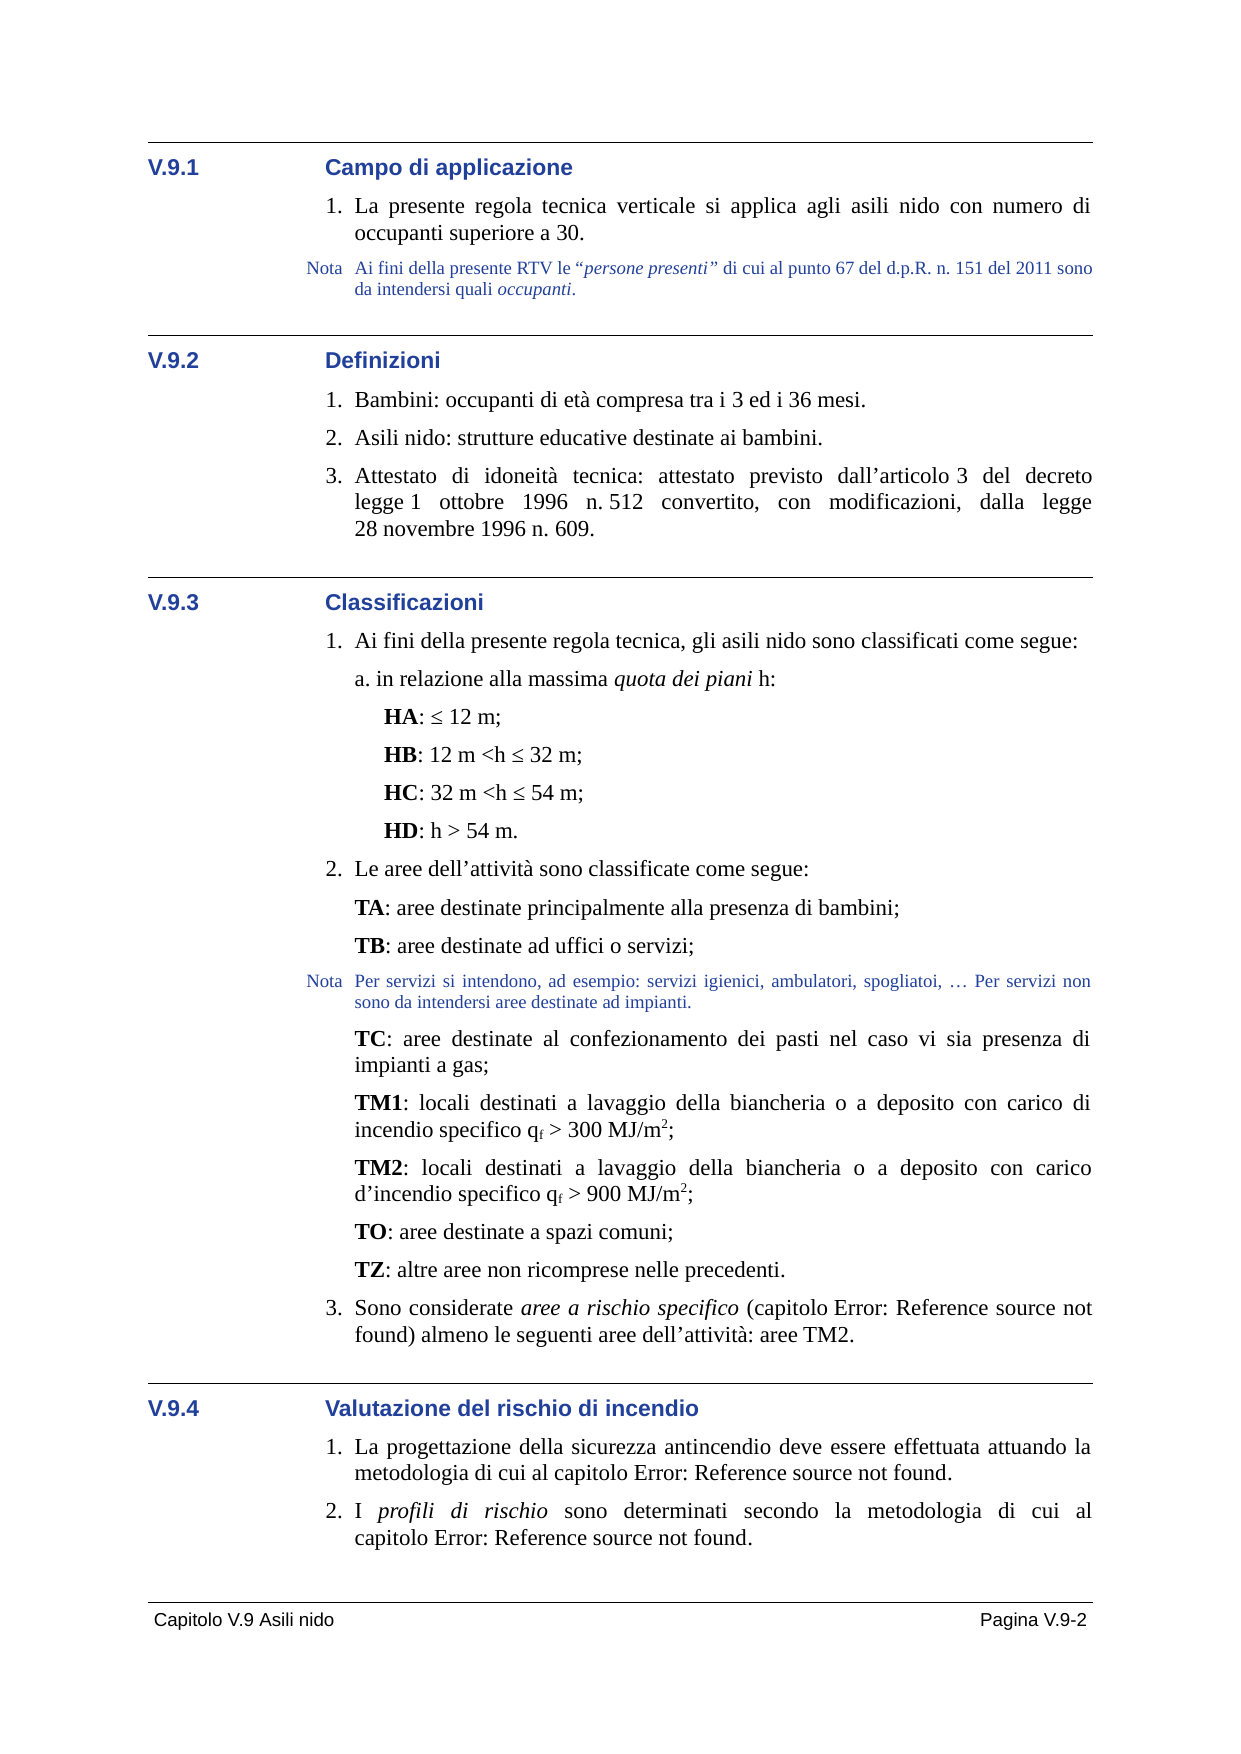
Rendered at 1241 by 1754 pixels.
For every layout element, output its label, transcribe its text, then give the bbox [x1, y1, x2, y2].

list TZ: altre aree non ricomprese nelle precedenti. [342, 1256, 1093, 1283]
list TC: aree destinate al confezionamento dei pasti nel caso vi sia presenza di impianti a gas; [342, 1025, 1093, 1077]
list TB: aree destinate ad uffici o servizi; [342, 932, 1093, 958]
list TM1: locali destinati a lavaggio della biancheria o a deposito con carico di incendio specifico qf > 300 MJ/m2; [342, 1089, 1093, 1142]
list Le aree dell’attività sono classificate come segue: [342, 856, 1093, 882]
list Bambini: occupanti di età compresa tra i 3 ed i 36 mesi. [342, 386, 1093, 412]
list a. in relazione alla massima quota dei piani h: [342, 665, 1093, 691]
list Ai fini della presente regola tecnica, gli asili nido sono classificati come segue: [342, 627, 1093, 653]
list HA: ≤ 12 m; [372, 703, 1093, 729]
list Per servizi si intendono, ad esempio: servizi igienici, ambulatori, spogliatoi, … Per servizi non sono da intendersi aree destinate ad impianti. [342, 970, 1093, 1013]
subtitle Campo di applicazione [148, 143, 1093, 180]
list La progettazione della sicurezza antincendio deve essere effettuata attuando la metodologia di cui al capitolo Errore: sorgente del riferimento non trovata. [342, 1433, 1093, 1486]
list TA: aree destinate principalmente alla presenza di bambini; [342, 894, 1093, 920]
list HD: h > 54 m. [372, 817, 1093, 844]
list I profili di rischio sono determinati secondo la metodologia di cui al capitolo Errore: sorgente del riferimento non trovata. [342, 1497, 1093, 1550]
list Sono considerate aree a rischio specifico (capitolo Errore: sorgente del riferimento non trovata) almeno le seguenti aree dell’attività: aree TM2. [342, 1294, 1093, 1347]
list La presente regola tecnica verticale si applica agli asili nido con numero di occupanti superiore a 30. [342, 192, 1093, 245]
list HB: 12 m <h ≤ 32 m; [372, 741, 1093, 767]
subtitle Valutazione del rischio di incendio [148, 1384, 1093, 1421]
list TO: aree destinate a spazi comuni; [342, 1218, 1093, 1244]
subtitle Classificazioni [148, 578, 1093, 615]
list Asili nido: strutture educative destinate ai bambini. [342, 424, 1093, 450]
list Ai fini della presente RTV le “persone presenti” di cui al punto 67 del d.p.R. n. 151 del 2011 sono da intendersi quali occupanti. [342, 257, 1093, 300]
list HC: 32 m <h ≤ 54 m; [372, 779, 1093, 806]
list Attestato di idoneità tecnica: attestato previsto dall’articolo 3 del decreto legge 1 ottobre 1996 n. 512 convertito, con modificazioni, dalla legge 28 novembre 1996 n. 609. [342, 462, 1093, 541]
subtitle Definizioni [148, 336, 1093, 374]
list TM2: locali destinati a lavaggio della biancheria o a deposito con carico d’incendio specifico qf > 900 MJ/m2; [342, 1154, 1093, 1206]
